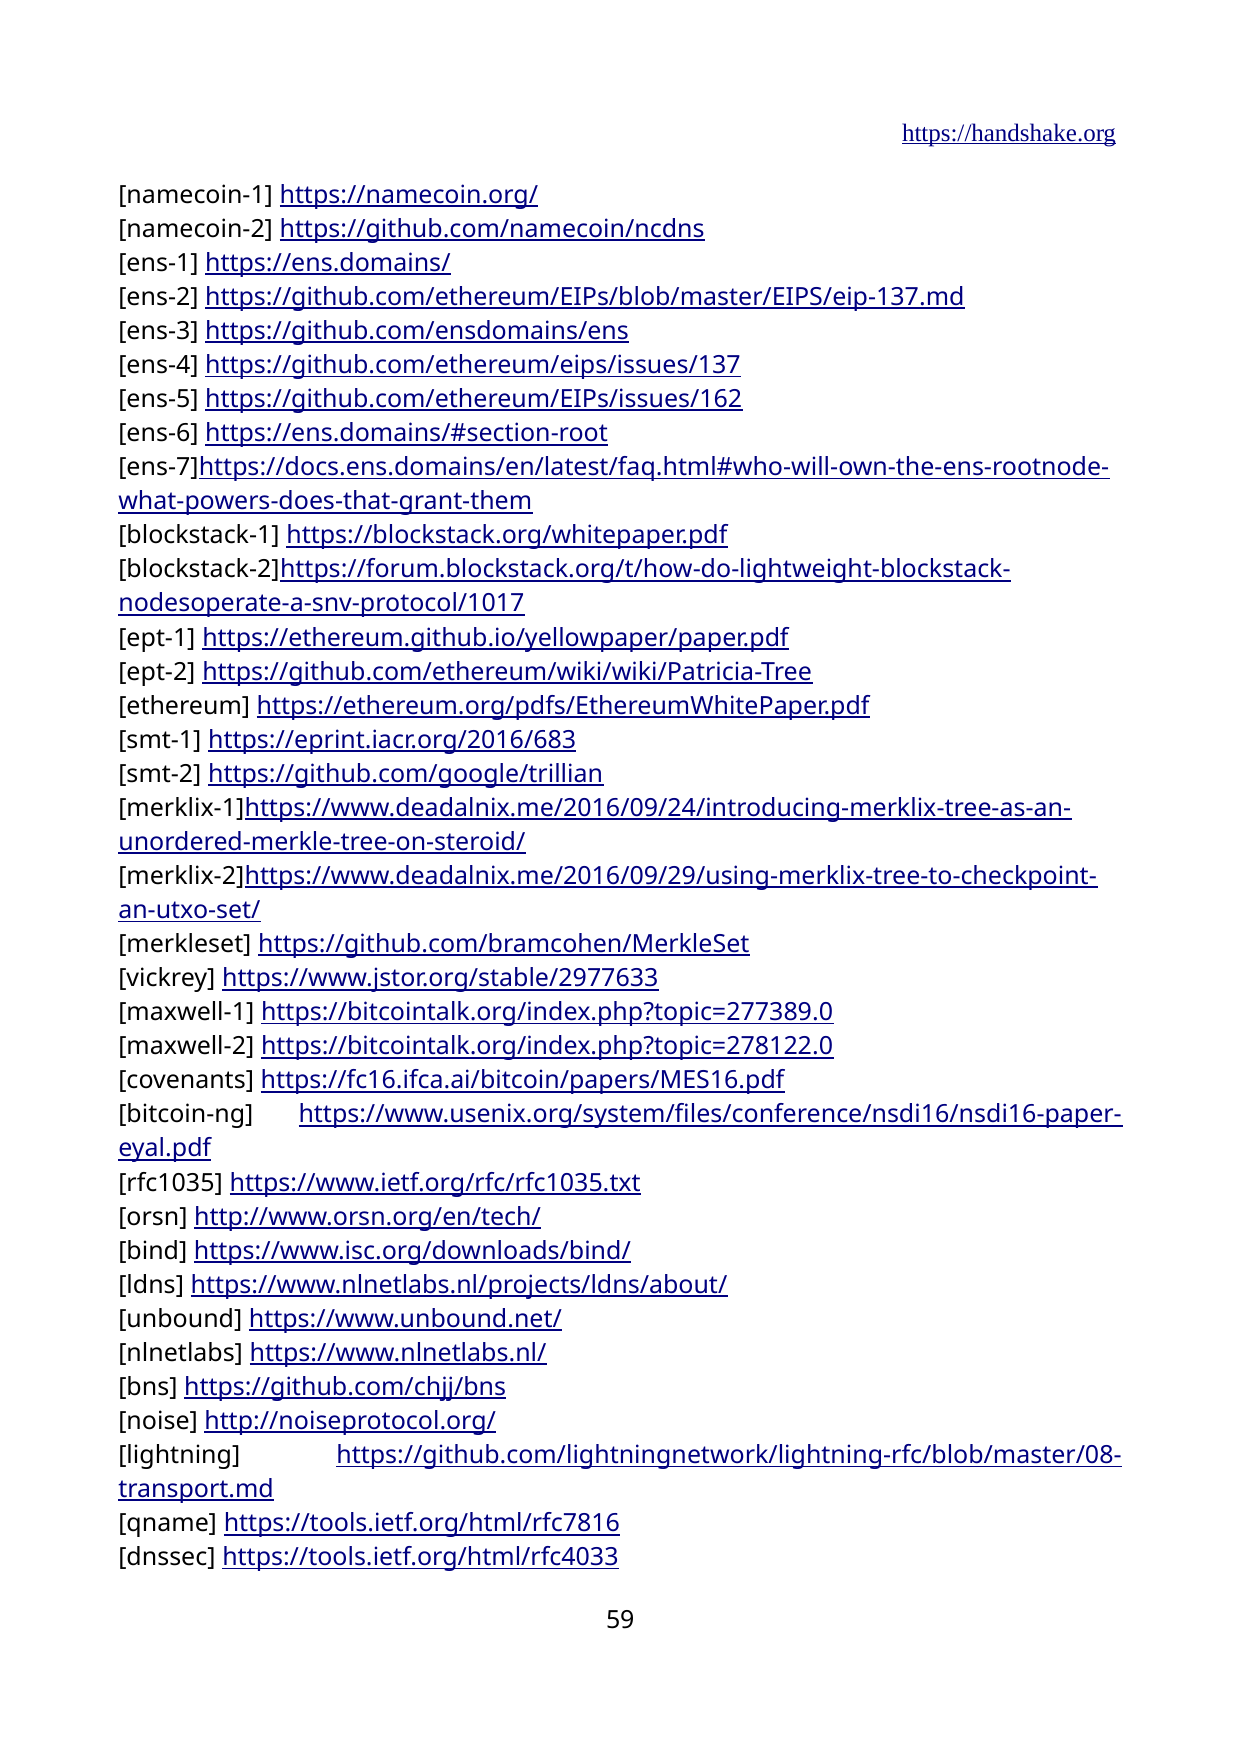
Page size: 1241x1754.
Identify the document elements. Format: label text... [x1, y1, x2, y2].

text [namecoin-2] https://github.com/namecoin/ncdns [118, 210, 1122, 244]
text [merklix-2]https://www.deadalnix.me/2016/09/29/using-merklix-tree-to-checkpoint-an-utxo-set/ [118, 858, 1122, 926]
text [blockstack-1] https://blockstack.org/whitepaper.pdf [118, 517, 1122, 551]
text [merkleset] https://github.com/bramcohen/MerkleSet [118, 926, 1122, 960]
text [vickrey] https://www.jstor.org/stable/2977633 [118, 960, 1122, 994]
text [lightning] https://github.com/lightningnetwork/lightning-rfc/blob/master/08-transport.md [118, 1437, 1122, 1505]
text [dnssec] https://tools.ietf.org/html/rfc4033 [118, 1539, 1122, 1573]
text [ept-2] https://github.com/ethereum/wiki/wiki/Patricia-Tree [118, 653, 1122, 687]
text [bns] https://github.com/chjj/bns [118, 1368, 1122, 1403]
text [rfc1035] https://www.ietf.org/rfc/rfc1035.txt [118, 1164, 1122, 1198]
text [ens-4] https://github.com/ethereum/eips/issues/137 [118, 347, 1122, 381]
text [ethereum] https://ethereum.org/pdfs/EthereumWhitePaper.pdf [118, 687, 1122, 721]
text [blockstack-2]https://forum.blockstack.org/t/how-do-lightweight-blockstack-nodesoperate-a-snv-protocol/1017 [118, 551, 1122, 619]
text [ens-5] https://github.com/ethereum/EIPs/issues/162 [118, 381, 1122, 415]
text [ept-1] https://ethereum.github.io/yellowpaper/paper.pdf [118, 619, 1122, 653]
text [noise] http://noiseprotocol.org/ [118, 1403, 1122, 1437]
text [smt-1] https://eprint.iacr.org/2016/683 [118, 721, 1122, 755]
text [smt-2] https://github.com/google/trillian [118, 755, 1122, 789]
text [namecoin-1] https://namecoin.org/ [118, 176, 1122, 210]
text [maxwell-2] https://bitcointalk.org/index.php?topic=278122.0 [118, 1028, 1122, 1062]
text [bitcoin-ng] https://www.usenix.org/system/files/conference/nsdi16/nsdi16-paper-eyal.pdf [118, 1096, 1122, 1164]
text [ens-3] https://github.com/ensdomains/ens [118, 313, 1122, 347]
text [qname] https://tools.ietf.org/html/rfc7816 [118, 1505, 1122, 1539]
text [covenants] https://fc16.ifca.ai/bitcoin/papers/MES16.pdf [118, 1062, 1122, 1096]
text [bind] https://www.isc.org/downloads/bind/ [118, 1232, 1122, 1266]
text [ldns] https://www.nlnetlabs.nl/projects/ldns/about/ [118, 1266, 1122, 1300]
text [orsn] http://www.orsn.org/en/tech/ [118, 1198, 1122, 1232]
text [ens-6] https://ens.domains/#section-root [118, 415, 1122, 449]
text [maxwell-1] https://bitcointalk.org/index.php?topic=277389.0 [118, 994, 1122, 1028]
text [ens-1] https://ens.domains/ [118, 244, 1122, 278]
text [ens-2] https://github.com/ethereum/EIPs/blob/master/EIPS/eip-137.md [118, 278, 1122, 313]
text [merklix-1]https://www.deadalnix.me/2016/09/24/introducing-merklix-tree-as-an-unordered-merkle-tree-on-steroid/ [118, 789, 1122, 858]
text [ens-7]https://docs.ens.domains/en/latest/faq.html#who-will-own-the-ens-rootnode-what-powers-does-that-grant-them [118, 449, 1122, 517]
text [unbound] https://www.unbound.net/ [118, 1300, 1122, 1334]
text [nlnetlabs] https://www.nlnetlabs.nl/ [118, 1334, 1122, 1368]
